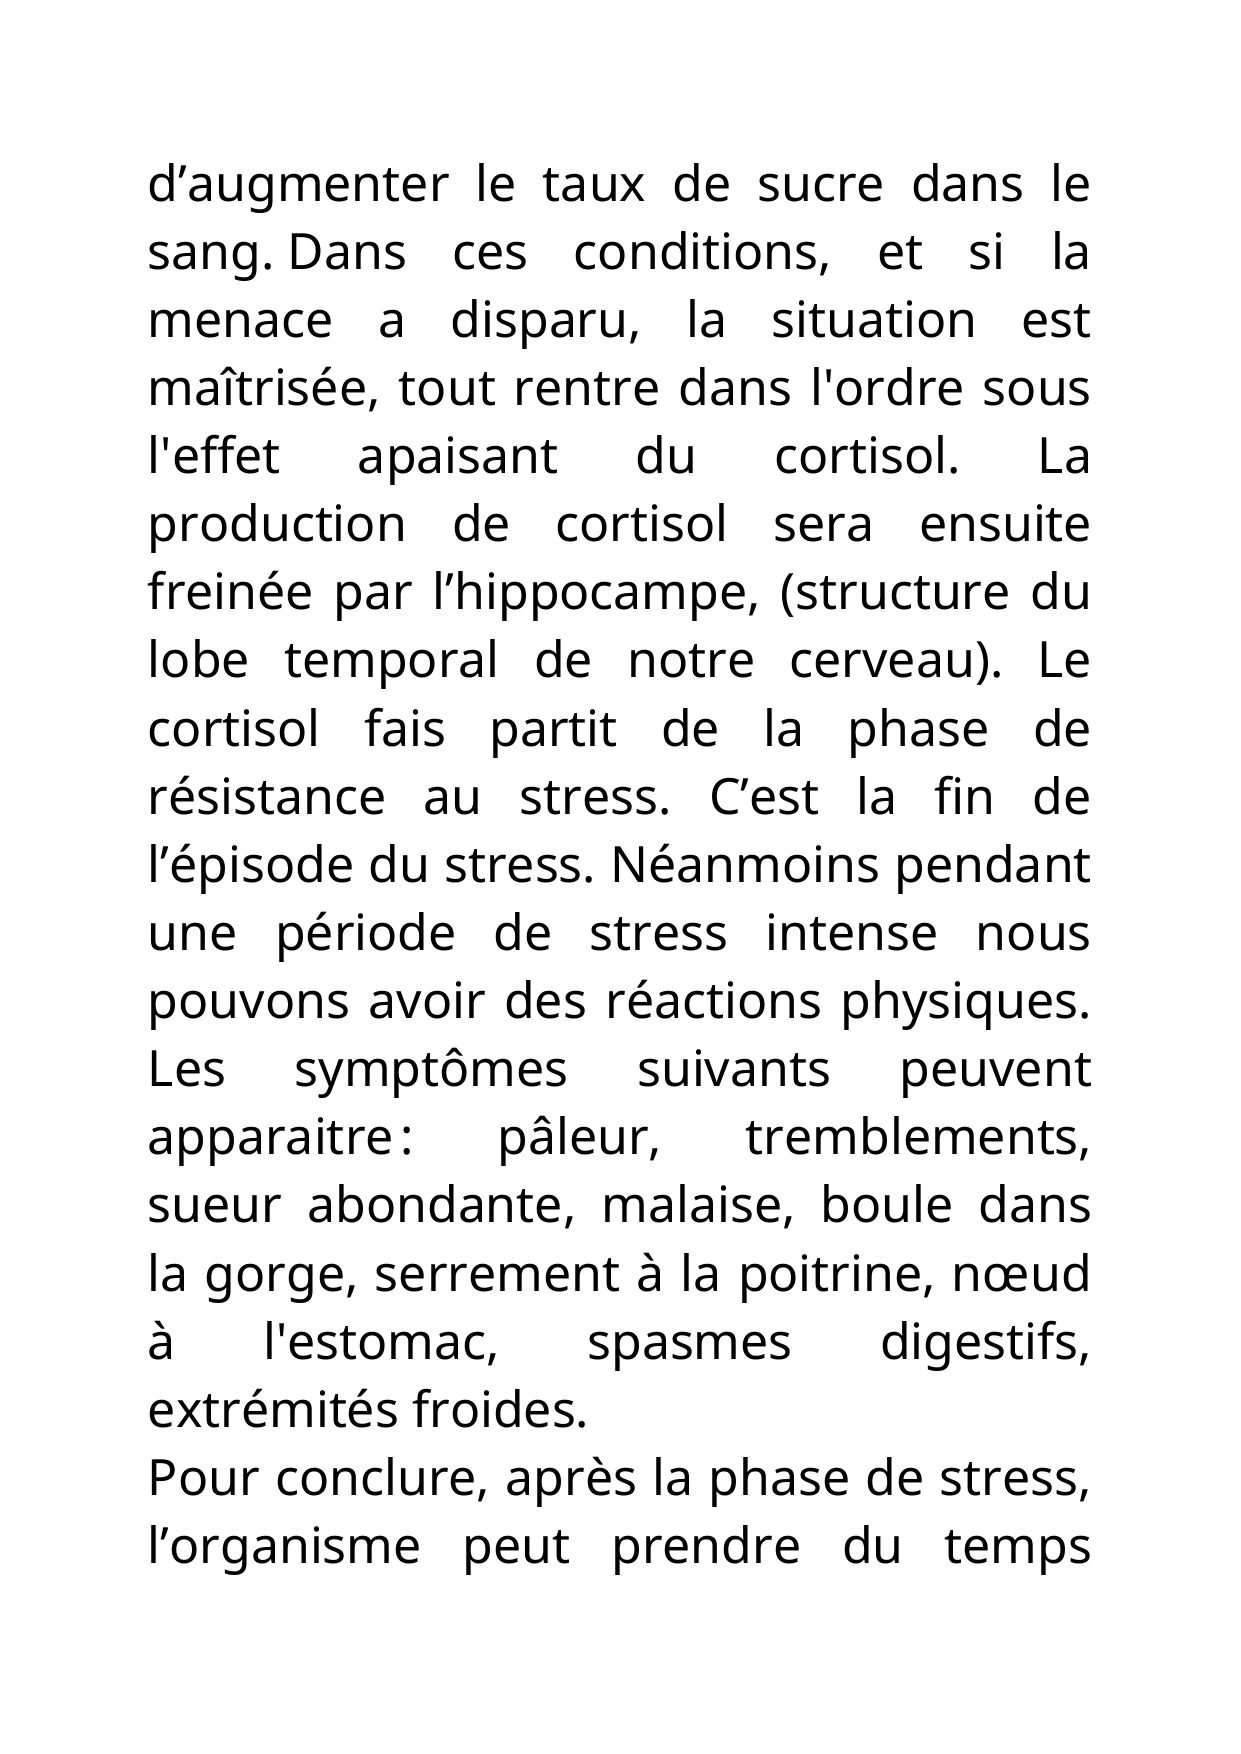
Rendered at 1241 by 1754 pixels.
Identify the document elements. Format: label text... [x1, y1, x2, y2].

text Pour conclure, après la phase de stress, l’organisme peut prendre du temps [148, 1442, 1093, 1578]
text d’augmenter le taux de sucre dans le sang. Dans ces conditions, et si la menace a disparu, la situation est maîtrisée, tout rentre dans l'ordre sous l'effet apaisant du cortisol. La production de cortisol sera ensuite freinée par l’hippocampe, (structure du lobe temporal de notre cerveau). Le cortisol fais partit de la phase de résistance au stress. C’est la fin de l’épisode du stress. Néanmoins pendant une période de stress intense nous pouvons avoir des réactions physiques. Les symptômes suivants peuvent apparaitre : pâleur, tremblements, sueur abondante, malaise, boule dans la gorge, serrement à la poitrine, nœud à l'estomac, spasmes digestifs, extrémités froides. [148, 148, 1093, 1442]
